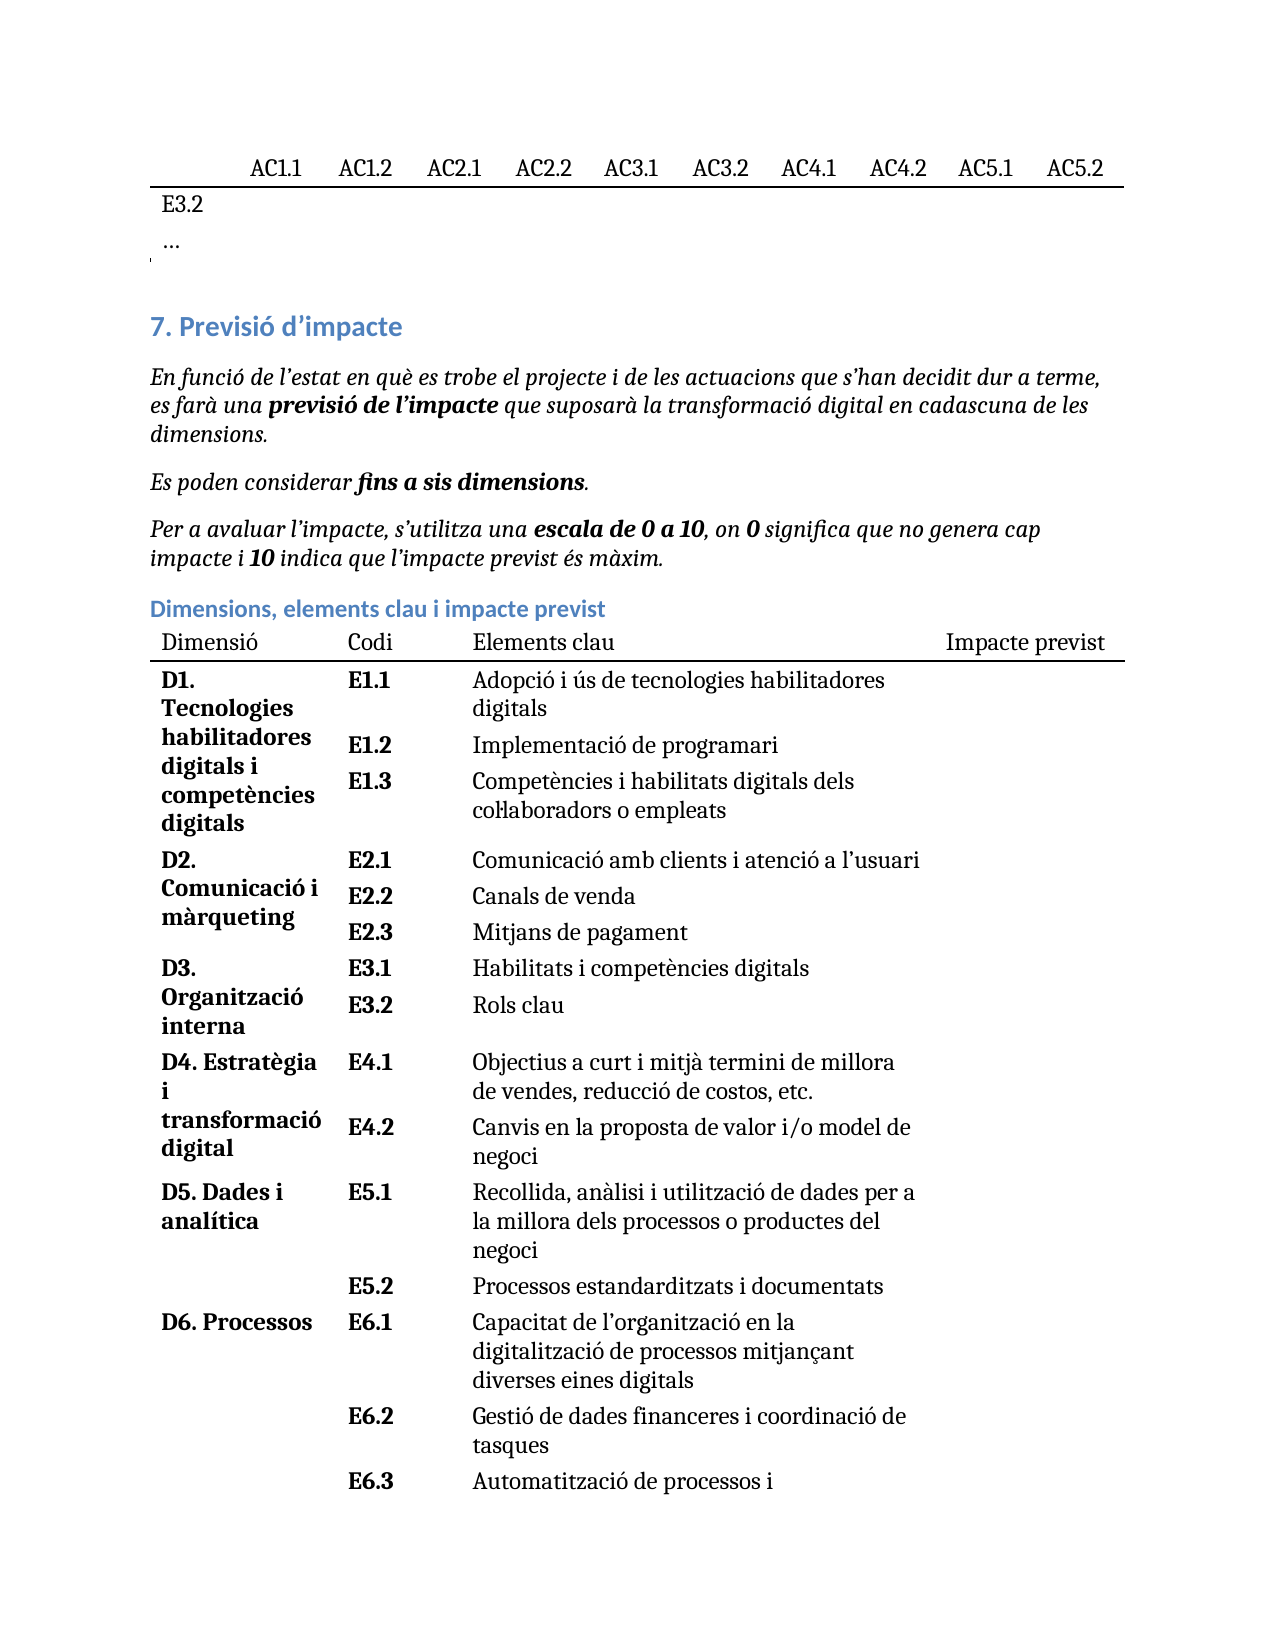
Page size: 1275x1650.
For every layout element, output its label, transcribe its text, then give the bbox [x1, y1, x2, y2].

table_cell [934, 1174, 1125, 1268]
table_cell [934, 842, 1125, 878]
table_cell Competències i habilitats digitals dels col·laboradors o empleats [461, 763, 934, 842]
table_header AC2.2 [504, 150, 593, 186]
table_cell [934, 1304, 1125, 1398]
table_cell D3. Organització interna [150, 951, 337, 1044]
table_cell … [150, 223, 238, 259]
table_cell E1.3 [337, 763, 461, 842]
table_cell [416, 223, 504, 259]
table_cell E1.2 [337, 727, 461, 763]
table_cell [934, 951, 1125, 987]
table_cell Comunicació amb clients i atenció a l’usuari [461, 842, 934, 878]
table_cell [934, 914, 1125, 951]
table_cell [416, 188, 504, 222]
table_cell E4.1 [337, 1044, 461, 1109]
table_cell [934, 1109, 1125, 1174]
table_cell [504, 188, 593, 222]
table_cell [858, 188, 947, 222]
subtitle 7. Previsió d’impacte [150, 308, 1125, 344]
table_cell [934, 763, 1125, 842]
table_cell Automatització de processos i [461, 1463, 934, 1499]
table_cell [327, 223, 416, 259]
table_cell [934, 878, 1125, 914]
table_header Codi [337, 624, 461, 660]
table_cell [934, 1463, 1125, 1499]
table_cell D2. Comunicació i màrqueting [150, 842, 337, 951]
subtitle Dimensions, elements clau i impacte previst [150, 593, 1125, 624]
table_header AC2.1 [416, 150, 504, 186]
table_header Dimensió [150, 624, 337, 660]
table_cell Mitjans de pagament [461, 914, 934, 951]
table_cell E3.1 [337, 951, 461, 987]
table_cell [239, 188, 327, 222]
table_cell [934, 1398, 1125, 1463]
table_cell [593, 223, 681, 259]
table_header AC3.2 [681, 150, 770, 186]
table_header AC5.2 [1035, 150, 1124, 186]
table_cell E6.1 [337, 1304, 461, 1398]
table_cell [934, 987, 1125, 1044]
table_cell [327, 188, 416, 222]
text En funció de l’estat en què es trobe el projecte i de les actuacions que s’han decidit dur a terme, es farà una previsió de l’impacte que suposarà la transformació digital en cadascuna de les dimensions. [150, 363, 1125, 449]
table_cell E4.2 [337, 1109, 461, 1174]
table_cell [947, 223, 1035, 259]
table_cell Adopció i ús de tecnologies habilitadores digitals [461, 662, 934, 727]
table_header AC5.1 [947, 150, 1035, 186]
table_cell [947, 188, 1035, 222]
table_cell E2.1 [337, 842, 461, 878]
table_cell Recollida, anàlisi i utilització de dades per a la millora dels processos o productes del negoci [461, 1174, 934, 1268]
table_cell Implementació de programari [461, 727, 934, 763]
table_cell [934, 1268, 1125, 1304]
table_cell [858, 223, 947, 259]
table_cell Rols clau [461, 987, 934, 1044]
table_cell [239, 223, 327, 259]
table_cell [934, 727, 1125, 763]
table_header Elements clau [461, 624, 934, 660]
table_cell E5.2 [337, 1268, 461, 1304]
table_cell E1.1 [337, 662, 461, 727]
table_header [150, 150, 238, 186]
table_cell [770, 188, 858, 222]
table_cell E2.3 [337, 914, 461, 951]
table_cell Habilitats i competències digitals [461, 951, 934, 987]
table_cell [681, 188, 770, 222]
table_header AC1.2 [327, 150, 416, 186]
table_cell E3.2 [150, 188, 238, 222]
text Per a avaluar l’impacte, s’utilitza una escala de 0 a 10, on 0 significa que no genera cap impacte i 10 indica que l’impacte previst és màxim. [150, 515, 1125, 573]
table_cell D6. Processos [150, 1304, 337, 1499]
table_cell [504, 223, 593, 259]
table_cell [934, 1044, 1125, 1109]
table_header AC1.1 [239, 150, 327, 186]
table_header AC3.1 [593, 150, 681, 186]
table_cell Capacitat de l’organització en la digitalització de processos mitjançant diverses eines digitals [461, 1304, 934, 1398]
table_cell Gestió de dades financeres i coordinació de tasques [461, 1398, 934, 1463]
table_header AC4.2 [858, 150, 947, 186]
table_cell D5. Dades i analítica [150, 1174, 337, 1304]
table_cell E3.2 [337, 987, 461, 1044]
table_cell E6.3 [337, 1463, 461, 1499]
table_cell [934, 662, 1125, 727]
table_cell Processos estandarditzats i documentats [461, 1268, 934, 1304]
table_cell E6.2 [337, 1398, 461, 1463]
table_cell [681, 223, 770, 259]
table_cell E5.1 [337, 1174, 461, 1268]
table_cell Canvis en la proposta de valor i/o model de negoci [461, 1109, 934, 1174]
table_cell [593, 188, 681, 222]
text Es poden considerar fins a sis dimensions. [150, 468, 1125, 496]
table_header Impacte previst [934, 624, 1125, 660]
table_cell [1035, 188, 1124, 222]
table_cell [770, 223, 858, 259]
table_cell [1035, 223, 1124, 259]
table_cell Canals de venda [461, 878, 934, 914]
table_cell D4. Estratègia i transformació digital [150, 1044, 337, 1174]
table_cell D1. Tecnologies habilitadores digitals i competències digitals [150, 662, 337, 842]
table_header AC4.1 [770, 150, 858, 186]
table_cell Objectius a curt i mitjà termini de millora de vendes, reducció de costos, etc. [461, 1044, 934, 1109]
table_cell E2.2 [337, 878, 461, 914]
